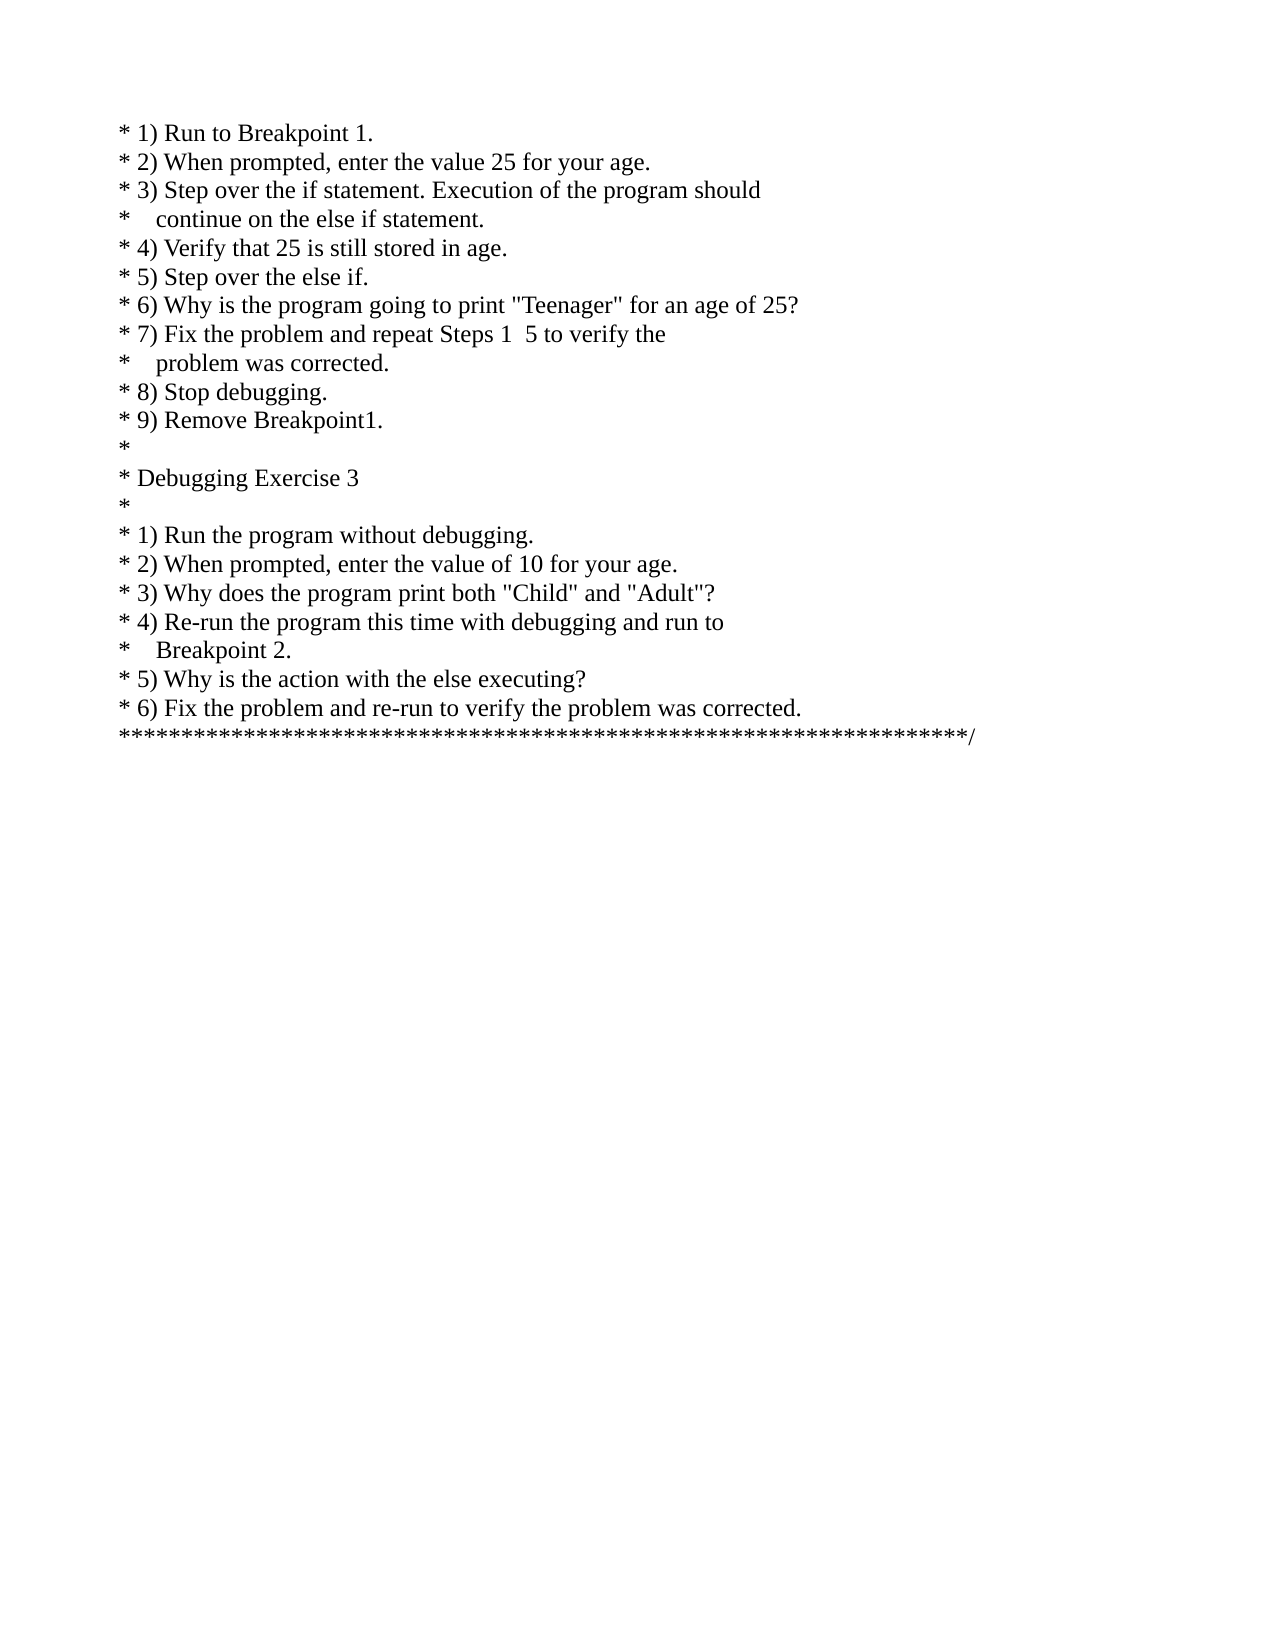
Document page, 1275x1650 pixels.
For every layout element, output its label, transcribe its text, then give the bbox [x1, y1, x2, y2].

text * 3) Why does the program print both "Child" and "Adult"? [118, 578, 1157, 607]
text * problem was corrected. [118, 348, 1157, 377]
text * 3) Step over the if statement. Execution of the program should [118, 176, 1157, 204]
text * 8) Stop debugging. [118, 377, 1157, 406]
text * Breakpoint 2. [118, 636, 1157, 664]
text * 9) Remove Breakpoint1. [118, 406, 1157, 434]
text * [118, 492, 1157, 521]
text * 6) Fix the problem and re-run to verify the problem was corrected. [118, 693, 1157, 722]
text * 5) Step over the else if. [118, 262, 1157, 291]
text * 2) When prompted, enter the value of 10 for your age. [118, 549, 1157, 578]
text * 4) Re-run the program this time with debugging and run to [118, 607, 1157, 636]
text * 5) Why is the action with the else executing? [118, 664, 1157, 693]
text * 4) Verify that 25 is still stored in age. [118, 233, 1157, 262]
text * [118, 434, 1157, 463]
text * 1) Run to Breakpoint 1. [118, 118, 1157, 147]
text * 1) Run the program without debugging. [118, 521, 1157, 549]
text * 7) Fix the problem and repeat Steps 1  5 to verify the [118, 319, 1157, 348]
text ********************************************************************/ [118, 722, 1157, 751]
text * 2) When prompted, enter the value 25 for your age. [118, 147, 1157, 176]
text * continue on the else if statement. [118, 204, 1157, 233]
text * Debugging Exercise 3 [118, 463, 1157, 492]
text * 6) Why is the program going to print "Teenager" for an age of 25? [118, 291, 1157, 319]
